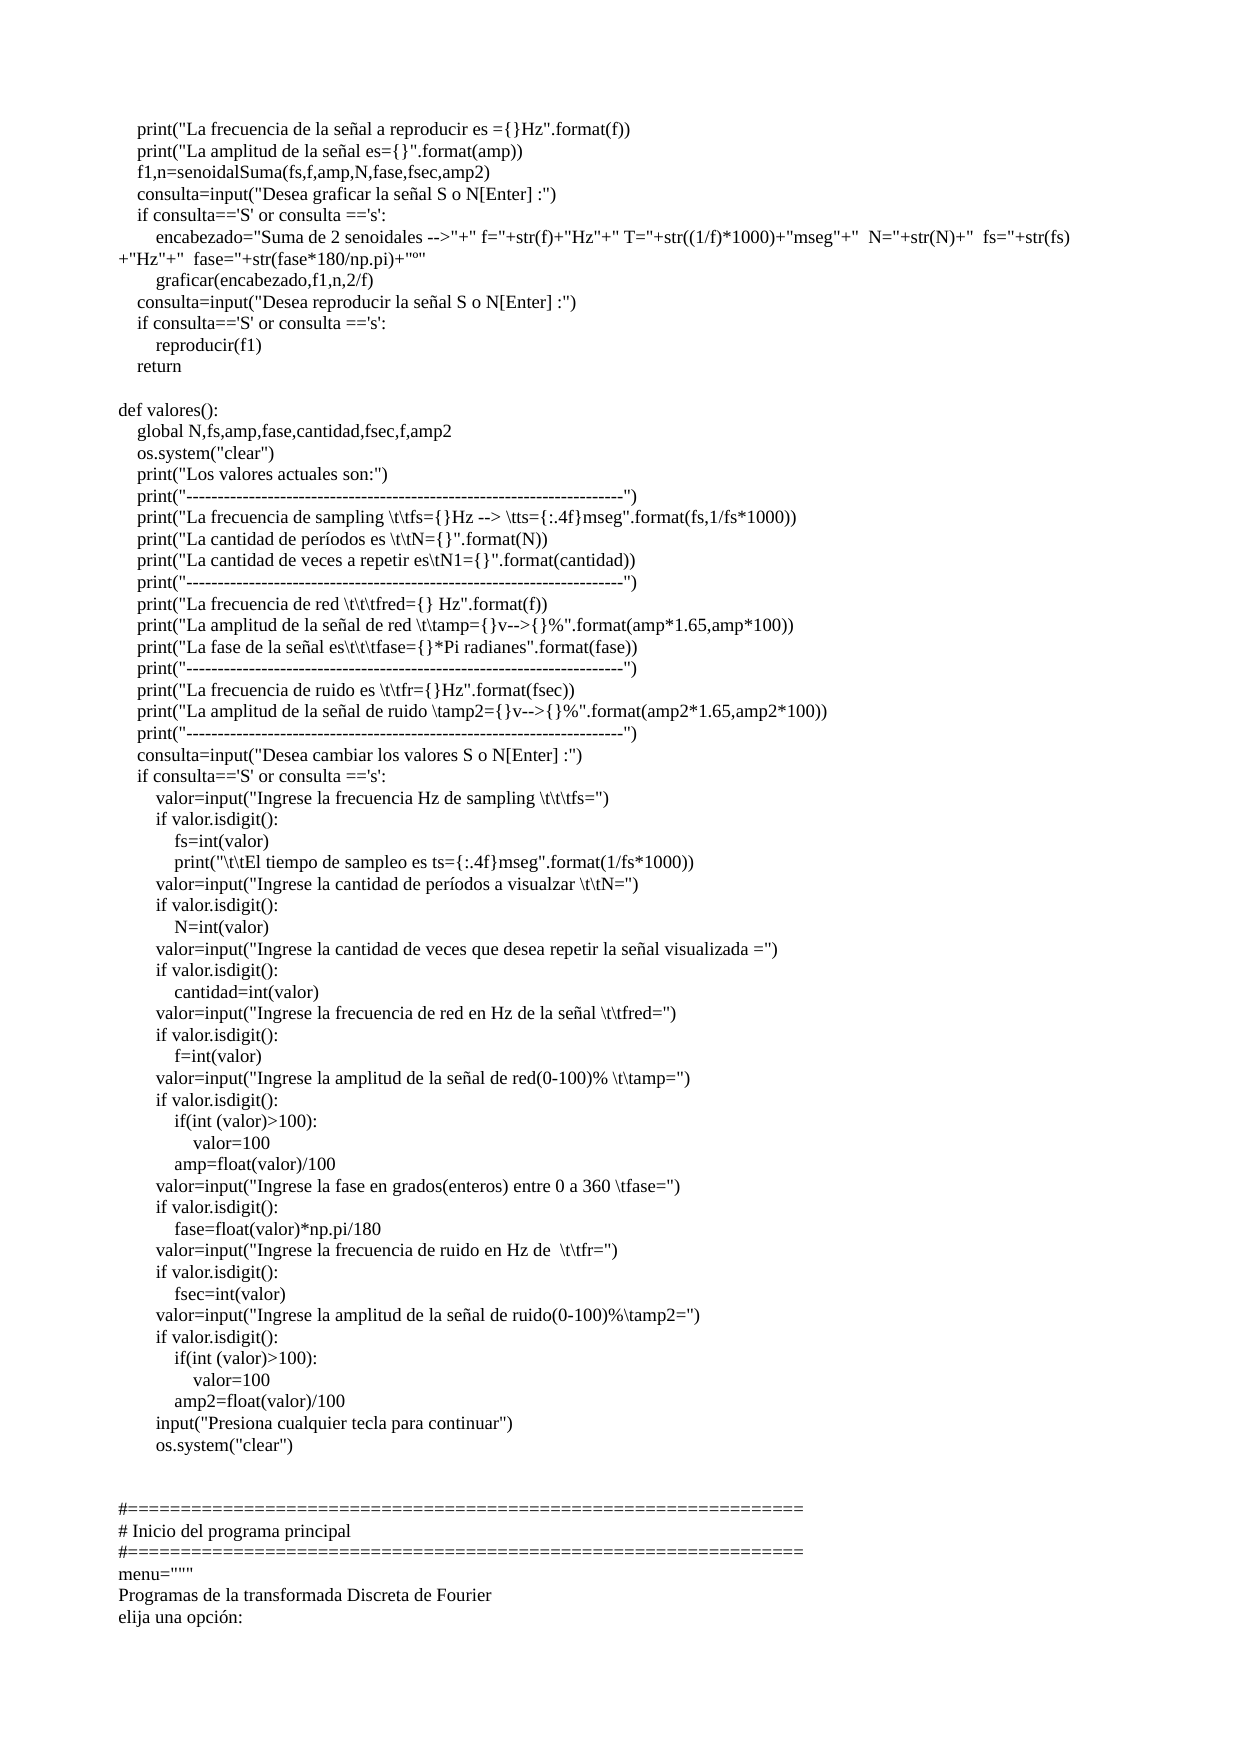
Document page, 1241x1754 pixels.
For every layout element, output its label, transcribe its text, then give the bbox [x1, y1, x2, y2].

text N=int(valor) [118, 916, 1122, 937]
text if valor.isdigit(): [118, 1326, 1122, 1347]
text valor=input("Ingrese la frecuencia de ruido en Hz de \t\tfr=") [118, 1239, 1122, 1261]
text if valor.isdigit(): [118, 1024, 1122, 1045]
text graficar(encabezado,f1,n,2/f) [118, 269, 1122, 291]
text elija una opción: [118, 1606, 1122, 1627]
text print("Los valores actuales son:") [118, 463, 1122, 485]
text fsec=int(valor) [118, 1282, 1122, 1304]
text #================================================================ [118, 1541, 1122, 1563]
text print("----------------------------------------------------------------------") [118, 485, 1122, 506]
text return [118, 355, 1122, 377]
text fase=float(valor)*np.pi/180 [118, 1218, 1122, 1239]
text print("----------------------------------------------------------------------") [118, 722, 1122, 743]
text print("La frecuencia de red \t\t\tfred={} Hz".format(f)) [118, 592, 1122, 614]
text if valor.isdigit(): [118, 959, 1122, 981]
text os.system("clear") [118, 442, 1122, 463]
text f1,n=senoidalSuma(fs,f,amp,N,fase,fsec,amp2) [118, 161, 1122, 183]
text print("La frecuencia de ruido es \t\tfr={}Hz".format(fsec)) [118, 679, 1122, 700]
text valor=input("Ingrese la cantidad de veces que desea repetir la señal visualizada =") [118, 937, 1122, 959]
text if valor.isdigit(): [118, 894, 1122, 916]
text def valores(): [118, 398, 1122, 420]
text # Inicio del programa principal [118, 1520, 1122, 1541]
text reproducir(f1) [118, 334, 1122, 355]
text amp2=float(valor)/100 [118, 1390, 1122, 1412]
text print("\t\tEl tiempo de sampleo es ts={:.4f}mseg".format(1/fs*1000)) [118, 851, 1122, 873]
text f=int(valor) [118, 1045, 1122, 1067]
text input("Presiona cualquier tecla para continuar") [118, 1412, 1122, 1433]
text encabezado="Suma de 2 senoidales -->"+" f="+str(f)+"Hz"+" T="+str((1/f)*1000)+"mseg"+" N="+str(N)+" fs="+str(fs)+"Hz"+" fase="+str(fase*180/np.pi)+"º" [118, 226, 1122, 269]
text global N,fs,amp,fase,cantidad,fsec,f,amp2 [118, 420, 1122, 442]
text print("----------------------------------------------------------------------") [118, 657, 1122, 679]
text valor=input("Ingrese la frecuencia de red en Hz de la señal \t\tfred=") [118, 1002, 1122, 1024]
text menu=""" [118, 1563, 1122, 1584]
text Programas de la transformada Discreta de Fourier [118, 1584, 1122, 1606]
text print("La amplitud de la señal de ruido \tamp2={}v-->{}%".format(amp2*1.65,amp2*100)) [118, 700, 1122, 722]
text print("La amplitud de la señal es={}".format(amp)) [118, 140, 1122, 161]
text valor=100 [118, 1369, 1122, 1390]
text amp=float(valor)/100 [118, 1153, 1122, 1175]
text print("----------------------------------------------------------------------") [118, 571, 1122, 592]
text print("La frecuencia de sampling \t\tfs={}Hz --> \tts={:.4f}mseg".format(fs,1/fs*1000)) [118, 506, 1122, 528]
text print("La amplitud de la señal de red \t\tamp={}v-->{}%".format(amp*1.65,amp*100)) [118, 614, 1122, 636]
text #================================================================ [118, 1498, 1122, 1520]
text print("La fase de la señal es\t\t\tfase={}*Pi radianes".format(fase)) [118, 636, 1122, 657]
text cantidad=int(valor) [118, 981, 1122, 1002]
text valor=input("Ingrese la cantidad de períodos a visualzar \t\tN=") [118, 873, 1122, 894]
text consulta=input("Desea cambiar los valores S o N[Enter] :") [118, 743, 1122, 765]
text if valor.isdigit(): [118, 808, 1122, 830]
text print("La frecuencia de la señal a reproducir es ={}Hz".format(f)) [118, 118, 1122, 140]
text if valor.isdigit(): [118, 1261, 1122, 1282]
text print("La cantidad de veces a repetir es\tN1={}".format(cantidad)) [118, 549, 1122, 571]
text fs=int(valor) [118, 830, 1122, 851]
text valor=input("Ingrese la amplitud de la señal de red(0-100)% \t\tamp=") [118, 1067, 1122, 1088]
text consulta=input("Desea graficar la señal S o N[Enter] :") [118, 183, 1122, 204]
text if(int (valor)>100): [118, 1347, 1122, 1369]
text if consulta=='S' or consulta =='s': [118, 204, 1122, 226]
text if(int (valor)>100): [118, 1110, 1122, 1132]
text if valor.isdigit(): [118, 1088, 1122, 1110]
text if valor.isdigit(): [118, 1196, 1122, 1218]
text if consulta=='S' or consulta =='s': [118, 312, 1122, 334]
text valor=100 [118, 1132, 1122, 1153]
text if consulta=='S' or consulta =='s': [118, 765, 1122, 787]
text valor=input("Ingrese la frecuencia Hz de sampling \t\t\tfs=") [118, 787, 1122, 808]
text consulta=input("Desea reproducir la señal S o N[Enter] :") [118, 291, 1122, 312]
text valor=input("Ingrese la amplitud de la señal de ruido(0-100)%\tamp2=") [118, 1304, 1122, 1326]
text print("La cantidad de períodos es \t\tN={}".format(N)) [118, 528, 1122, 549]
text os.system("clear") [118, 1433, 1122, 1455]
text valor=input("Ingrese la fase en grados(enteros) entre 0 a 360 \tfase=") [118, 1175, 1122, 1196]
